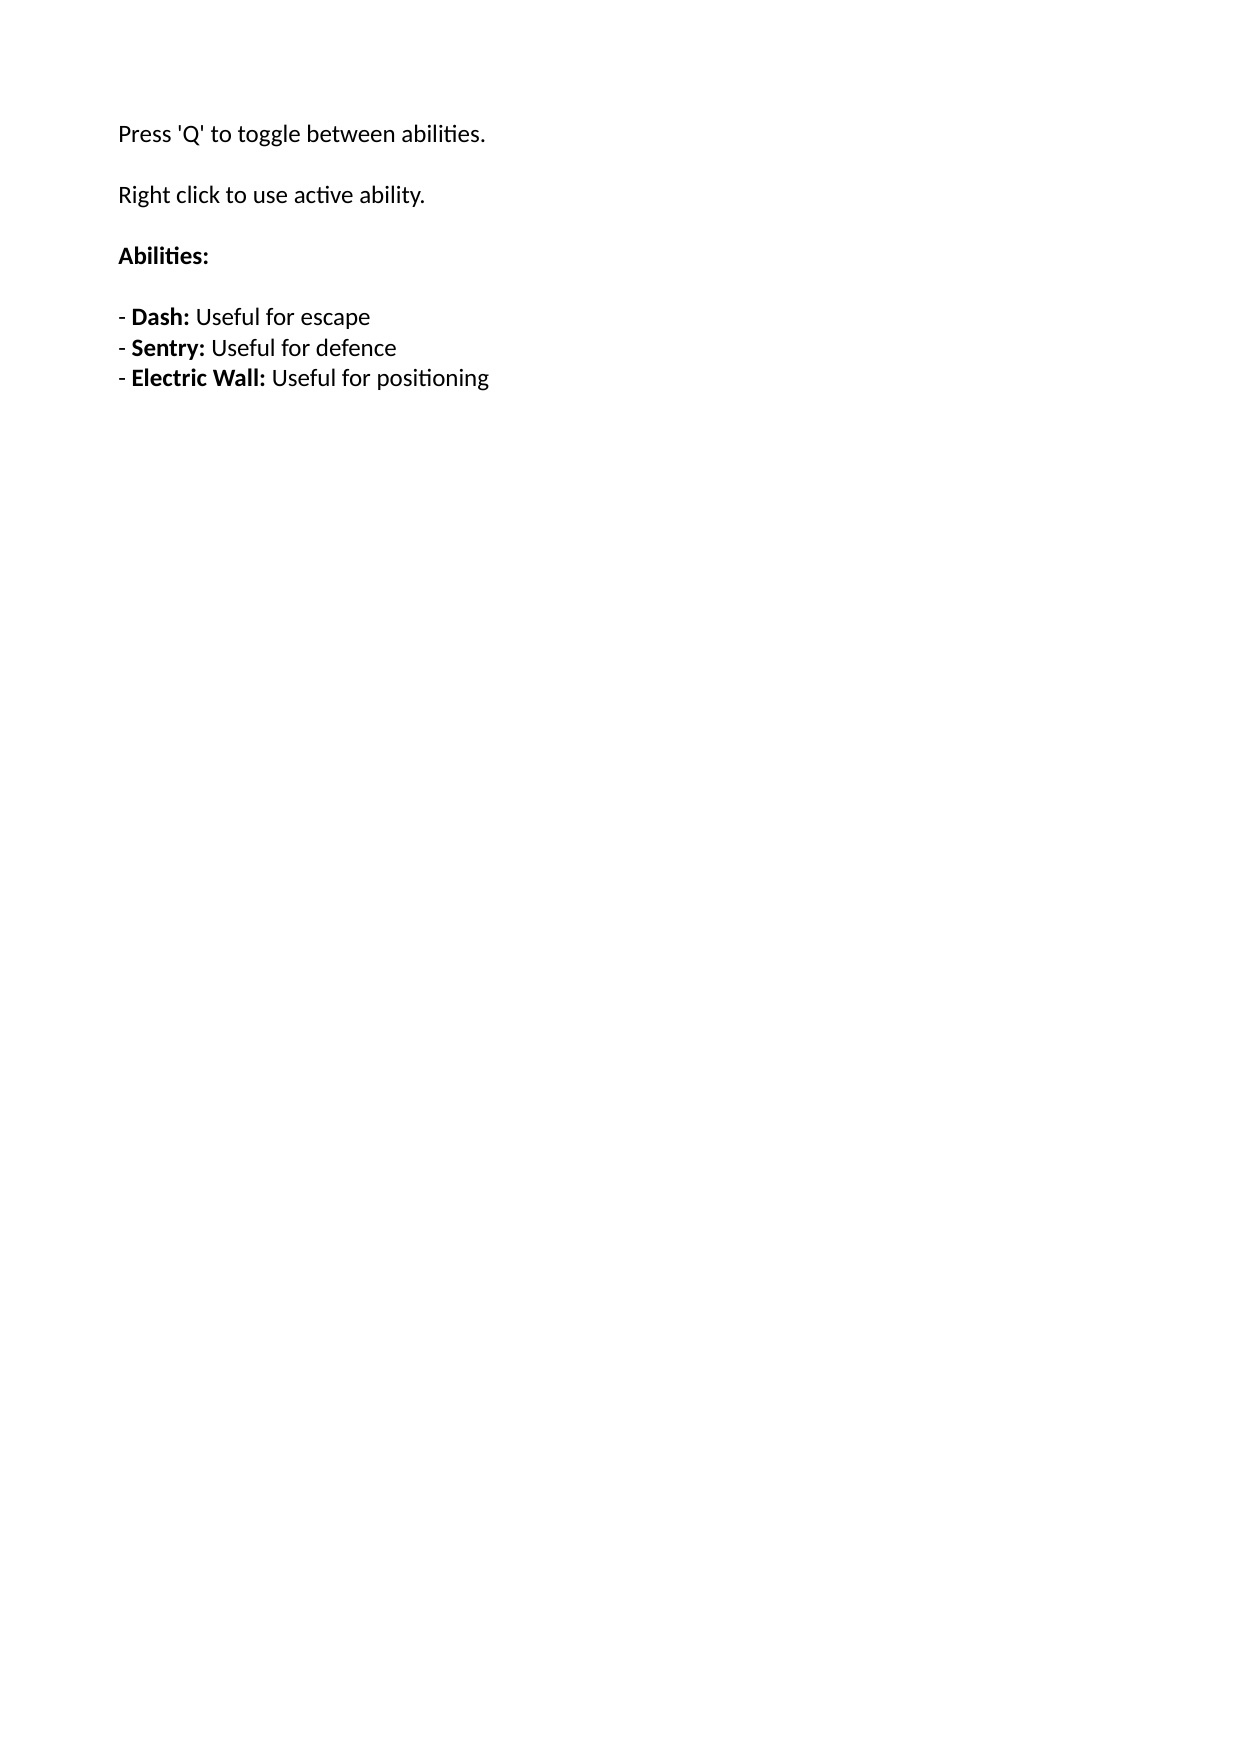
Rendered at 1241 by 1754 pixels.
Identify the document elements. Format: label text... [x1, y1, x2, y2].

text Abilities: [118, 240, 1122, 271]
text Right click to use active ability. [118, 179, 1122, 210]
text - Sentry: Useful for defence [118, 332, 1122, 362]
text Press 'Q' to toggle between abilities. [118, 118, 1122, 149]
text - Electric Wall: Useful for positioning [118, 362, 1122, 393]
text - Dash: Useful for escape [118, 301, 1122, 332]
